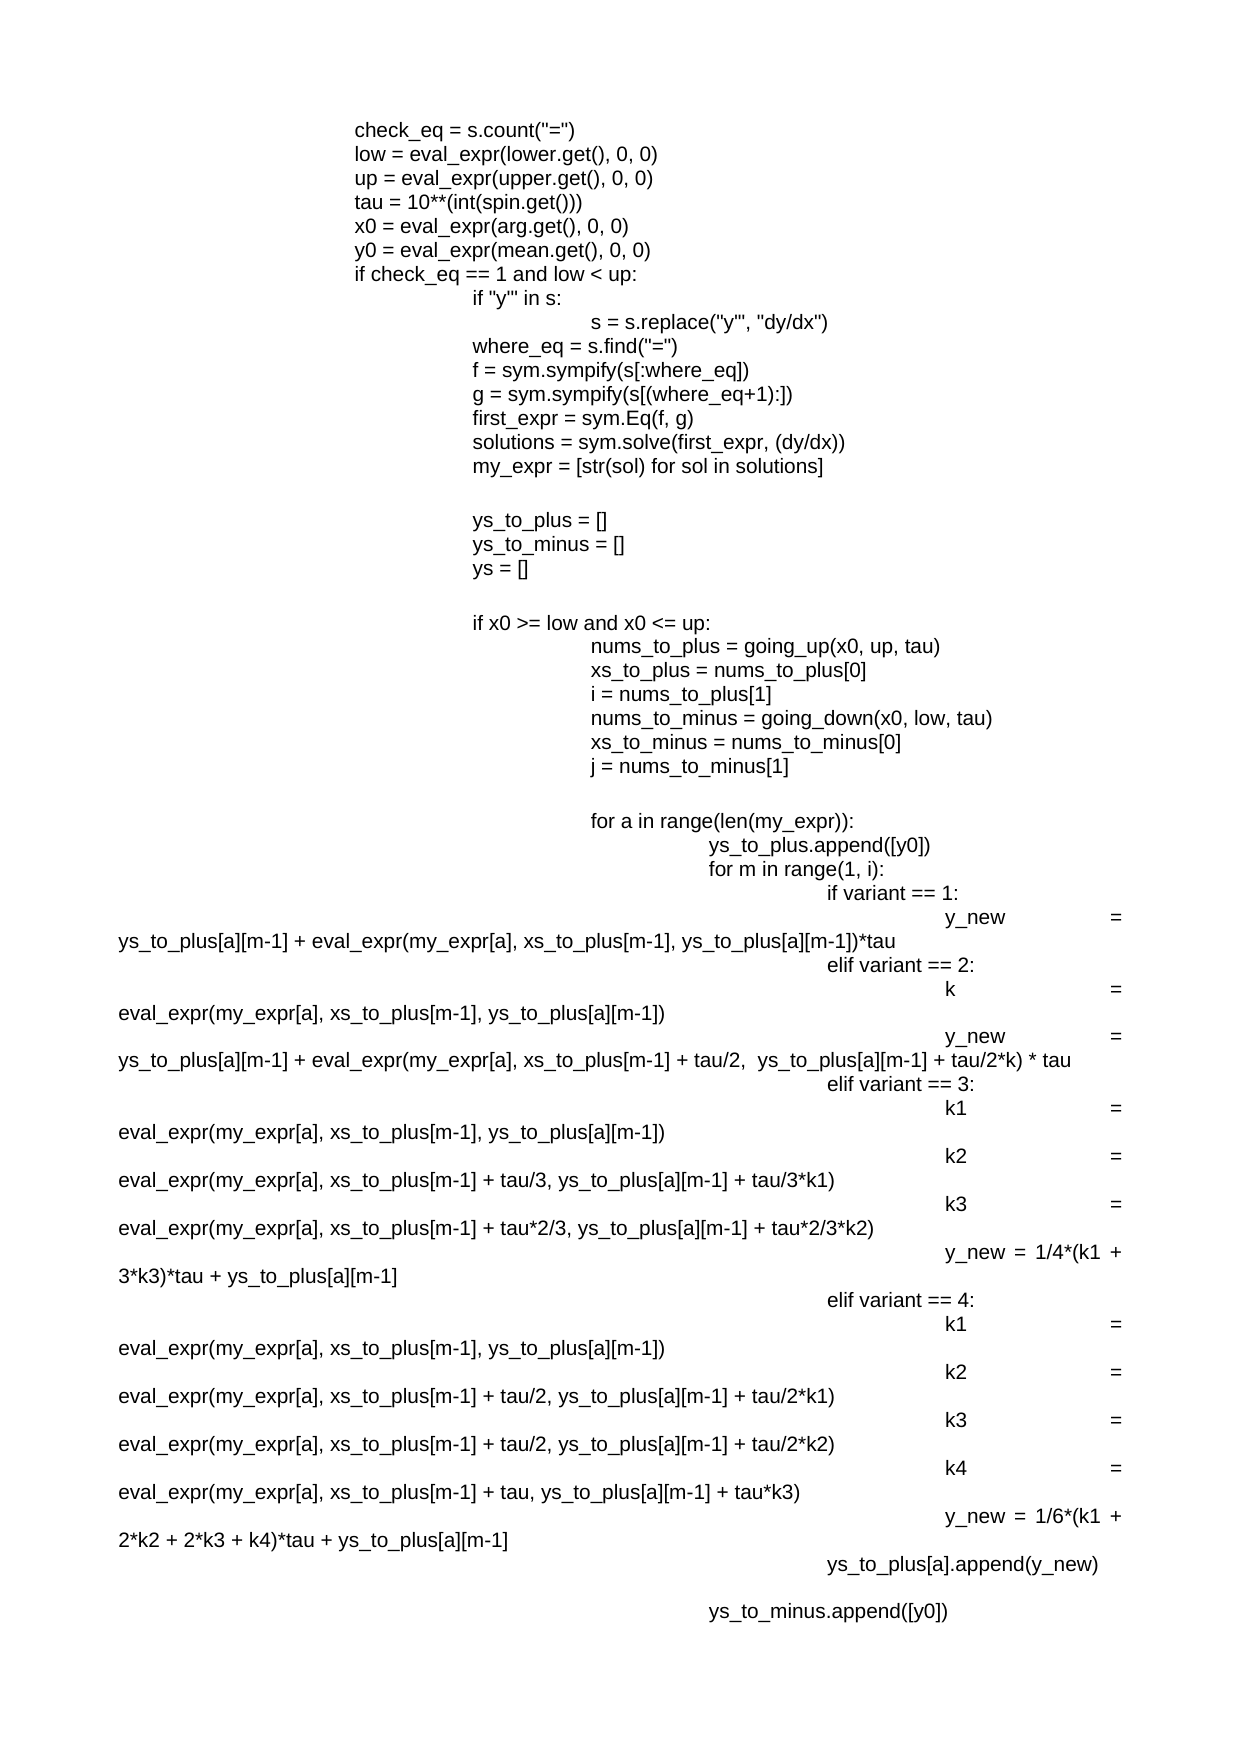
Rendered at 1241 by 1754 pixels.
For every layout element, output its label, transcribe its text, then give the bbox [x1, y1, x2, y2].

text up = eval_expr(upper.get(), 0, 0) [118, 166, 1122, 190]
text first_expr = sym.Eq(f, g) [118, 406, 1122, 429]
text ys_to_minus.append([y0]) [118, 1599, 1122, 1623]
text y_new = ys_to_plus[a][m-1] + eval_expr(my_expr[a], xs_to_plus[m-1], ys_to_plus[a][m-1])*tau [118, 904, 1122, 952]
text tau = 10**(int(spin.get())) [118, 190, 1122, 214]
text nums_to_plus = going_up(x0, up, tau) [118, 634, 1122, 658]
text f = sym.sympify(s[:where_eq]) [118, 358, 1122, 382]
text i = nums_to_plus[1] [118, 682, 1122, 706]
text ys_to_plus = [] [118, 508, 1122, 532]
text y_new = ys_to_plus[a][m-1] + eval_expr(my_expr[a], xs_to_plus[m-1] + tau/2, ys_to_plus[a][m-1] + tau/2*k) * tau [118, 1024, 1122, 1072]
text ys_to_plus.append([y0]) [118, 833, 1122, 857]
text elif variant == 4: [118, 1288, 1122, 1312]
text if x0 >= low and x0 <= up: [118, 610, 1122, 634]
text ys_to_plus[a].append(y_new) [118, 1551, 1122, 1575]
text j = nums_to_minus[1] [118, 754, 1122, 778]
text elif variant == 2: [118, 952, 1122, 976]
text if variant == 1: [118, 881, 1122, 904]
text g = sym.sympify(s[(where_eq+1):]) [118, 382, 1122, 406]
text k3 = eval_expr(my_expr[a], xs_to_plus[m-1] + tau*2/3, ys_to_plus[a][m-1] + tau*2/3*k2) [118, 1192, 1122, 1240]
text for m in range(1, i): [118, 857, 1122, 881]
text k3 = eval_expr(my_expr[a], xs_to_plus[m-1] + tau/2, ys_to_plus[a][m-1] + tau/2*k2) [118, 1408, 1122, 1456]
text y0 = eval_expr(mean.get(), 0, 0) [118, 238, 1122, 262]
text if check_eq == 1 and low < up: [118, 262, 1122, 286]
text low = eval_expr(lower.get(), 0, 0) [118, 142, 1122, 166]
text solutions = sym.solve(first_expr, (dy/dx)) [118, 429, 1122, 453]
text my_expr = [str(sol) for sol in solutions] [118, 453, 1122, 477]
text where_eq = s.find("=") [118, 334, 1122, 358]
text k = eval_expr(my_expr[a], xs_to_plus[m-1], ys_to_plus[a][m-1]) [118, 976, 1122, 1024]
text elif variant == 3: [118, 1072, 1122, 1096]
text y_new = 1/6*(k1 + 2*k2 + 2*k3 + k4)*tau + ys_to_plus[a][m-1] [118, 1503, 1122, 1551]
text k1 = eval_expr(my_expr[a], xs_to_plus[m-1], ys_to_plus[a][m-1]) [118, 1312, 1122, 1360]
text k4 = eval_expr(my_expr[a], xs_to_plus[m-1] + tau, ys_to_plus[a][m-1] + tau*k3) [118, 1456, 1122, 1503]
text nums_to_minus = going_down(x0, low, tau) [118, 706, 1122, 730]
text ys = [] [118, 556, 1122, 580]
text k2 = eval_expr(my_expr[a], xs_to_plus[m-1] + tau/2, ys_to_plus[a][m-1] + tau/2*k1) [118, 1360, 1122, 1408]
text xs_to_minus = nums_to_minus[0] [118, 730, 1122, 754]
text for a in range(len(my_expr)): [118, 809, 1122, 833]
text xs_to_plus = nums_to_plus[0] [118, 658, 1122, 682]
text x0 = eval_expr(arg.get(), 0, 0) [118, 214, 1122, 238]
text check_eq = s.count("=") [118, 118, 1122, 142]
text ys_to_minus = [] [118, 532, 1122, 556]
text if "y'" in s: [118, 286, 1122, 310]
text k1 = eval_expr(my_expr[a], xs_to_plus[m-1], ys_to_plus[a][m-1]) [118, 1096, 1122, 1144]
text k2 = eval_expr(my_expr[a], xs_to_plus[m-1] + tau/3, ys_to_plus[a][m-1] + tau/3*k1) [118, 1144, 1122, 1192]
text y_new = 1/4*(k1 + 3*k3)*tau + ys_to_plus[a][m-1] [118, 1240, 1122, 1288]
text s = s.replace("y'", "dy/dx") [118, 310, 1122, 334]
